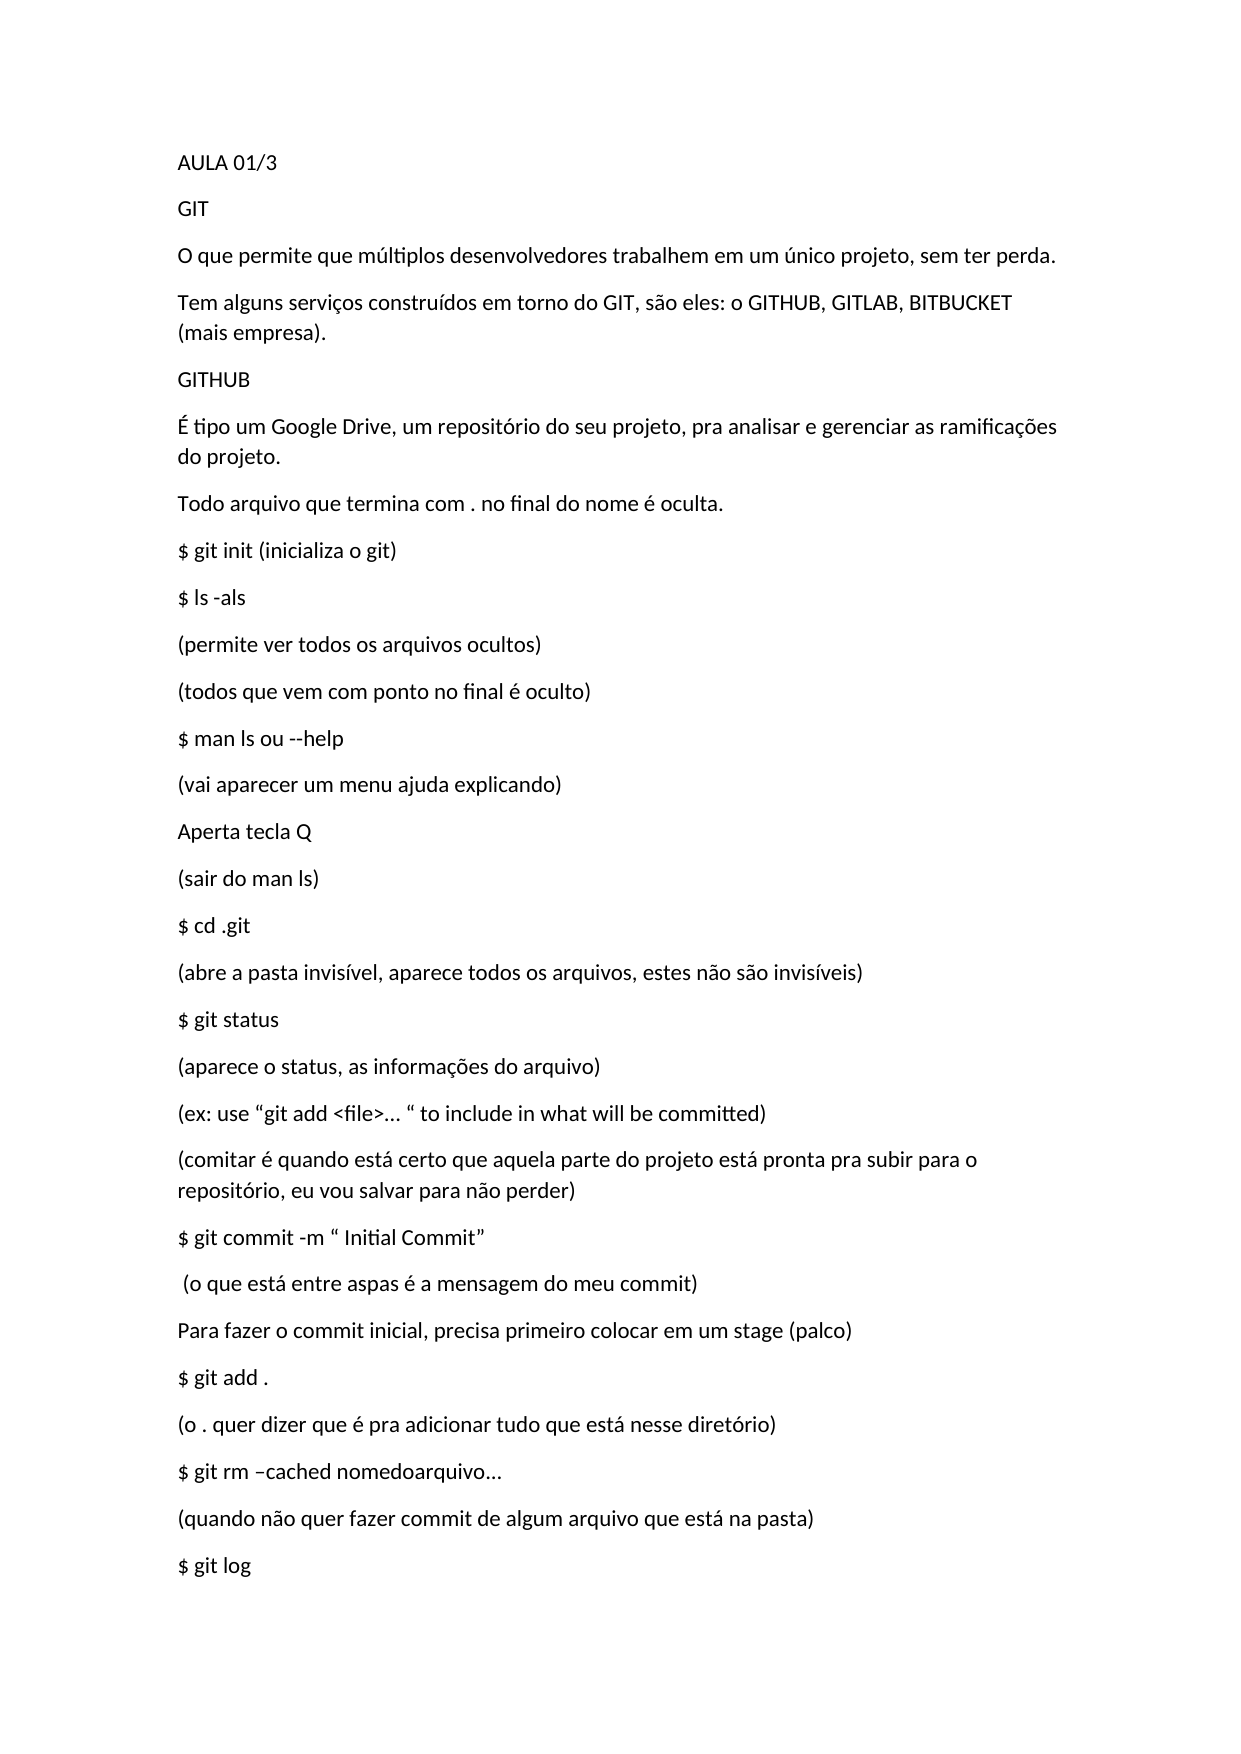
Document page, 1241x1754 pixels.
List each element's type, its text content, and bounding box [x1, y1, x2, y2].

text (o que está entre aspas é a mensagem do meu commit) [177, 1269, 1063, 1297]
text (comitar é quando está certo que aquela parte do projeto está pronta pra subir para o repositório, eu vou salvar para não perder) [177, 1146, 1063, 1204]
text (abre a pasta invisível, aparece todos os arquivos, estes não são invisíveis) [177, 958, 1063, 986]
text $ git init (inicializa o git) [177, 536, 1063, 564]
text (ex: use “git add <file>… “ to include in what will be committed) [177, 1099, 1063, 1127]
text O que permite que múltiplos desenvolvedores trabalhem em um único projeto, sem ter perda. [177, 241, 1063, 269]
text $ git add . [177, 1363, 1063, 1391]
text $ git rm –cached nomedoarquivo... [177, 1457, 1063, 1485]
text $ cd .git [177, 911, 1063, 939]
text Aperta tecla Q [177, 817, 1063, 845]
text (sair do man ls) [177, 864, 1063, 892]
text GIT [177, 194, 1063, 222]
text (todos que vem com ponto no final é oculto) [177, 677, 1063, 705]
text $ git status [177, 1005, 1063, 1033]
text Tem alguns serviços construídos em torno do GIT, são eles: o GITHUB, GITLAB, BITBUCKET (mais empresa). [177, 288, 1063, 346]
text (quando não quer fazer commit de algum arquivo que está na pasta) [177, 1504, 1063, 1532]
text AULA 01/3 [177, 148, 1063, 176]
text É tipo um Google Drive, um repositório do seu projeto, pra analisar e gerenciar as ramificações do projeto. [177, 412, 1063, 470]
text (o . quer dizer que é pra adicionar tudo que está nesse diretório) [177, 1410, 1063, 1438]
text $ git log [177, 1551, 1063, 1579]
text Todo arquivo que termina com . no final do nome é oculta. [177, 489, 1063, 517]
text (permite ver todos os arquivos ocultos) [177, 630, 1063, 658]
text (vai aparecer um menu ajuda explicando) [177, 771, 1063, 798]
text $ man ls ou --help [177, 724, 1063, 752]
text $ ls -als [177, 583, 1063, 611]
text Para fazer o commit inicial, precisa primeiro colocar em um stage (palco) [177, 1316, 1063, 1344]
text $ git commit -m “ Initial Commit” [177, 1223, 1063, 1251]
text GITHUB [177, 365, 1063, 393]
text (aparece o status, as informações do arquivo) [177, 1052, 1063, 1080]
